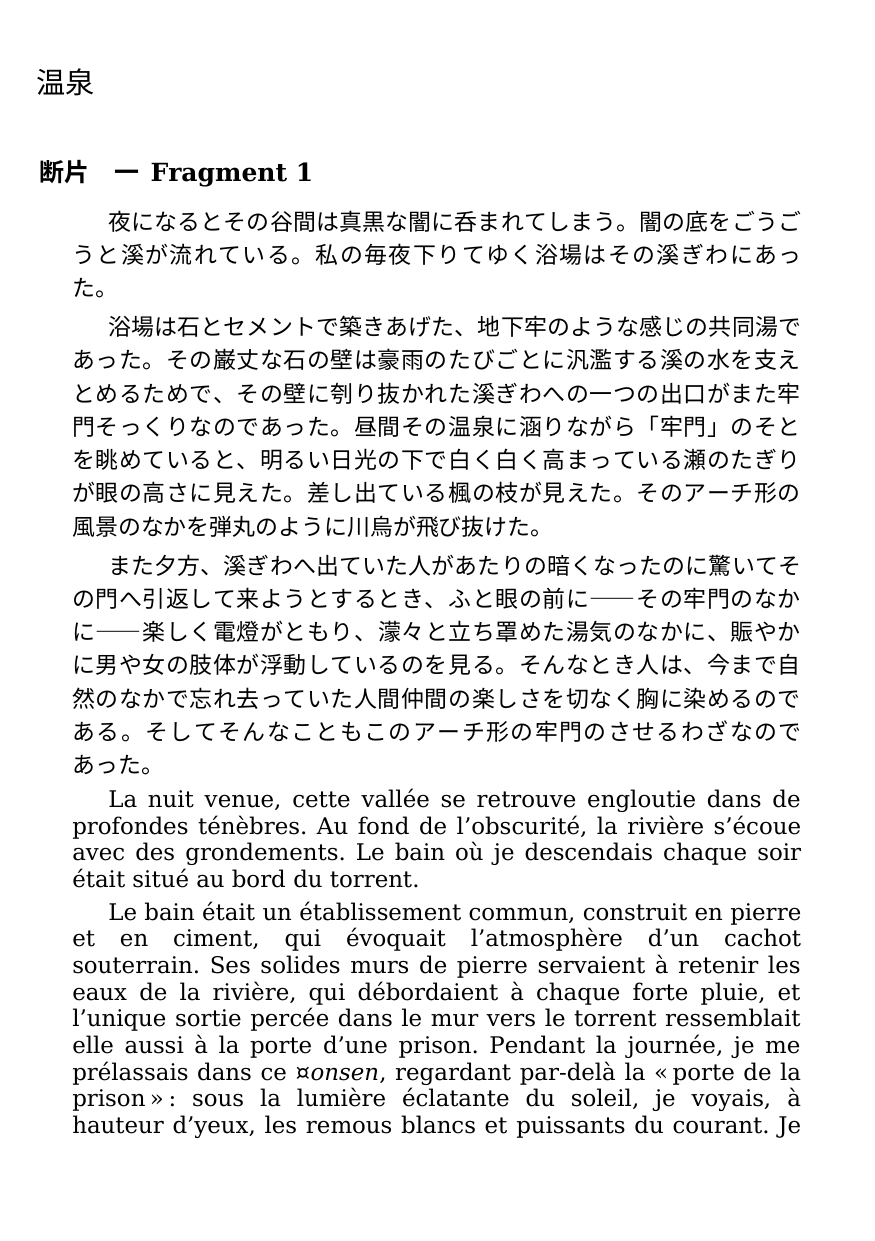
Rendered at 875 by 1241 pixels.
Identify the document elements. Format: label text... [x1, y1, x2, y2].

text 夜になるとその谷間は真黒な闇に呑まれてしまう。闇の底をごうごうと溪が流れている。私の毎夜下りてゆく浴場はその溪ぎわにあった。 [72, 203, 802, 303]
subtitle 温泉 [36, 60, 838, 102]
text また夕方、溪ぎわへ出ていた人があたりの暗くなったのに驚いてその門へ引返して来ようとするとき、ふと眼の前に――その牢門のなかに――楽しく電燈がともり、濛々と立ち罩めた湯気のなかに、賑やかに男や女の肢体が浮動しているのを見る。そんなとき人は、今まで自然のなかで忘れ去っていた人間仲間の楽しさを切なく胸に染めるのである。そしてそんなこともこのアーチ形の牢門のさせるわざなのであった。 [72, 548, 802, 780]
text Le bain était un établissement commun, construit en pierre et en ciment, qui évoquait l’atmosphère d’un cachot souterrain. Ses solides murs de pierre servaient à retenir les eaux de la rivière, qui débordaient à chaque forte pluie, et l’unique sortie percée dans le mur vers le torrent ressemblait elle aussi à la porte d’une prison. Pendant la journée, je me prélassais dans ce ¤onsen, regardant par-delà la « porte de la prison » : sous la lumière éclatante du soleil, je voyais, à hauteur d’yeux, les remous blancs et puissants du courant. Je [72, 899, 802, 1139]
text La nuit venue, cette vallée se retrouve engloutie dans de profondes ténèbres. Au fond de l’obscurité, la rivière s’écoue avec des grondements. Le bain où je descendais chaque soir était situé au bord du torrent. [72, 786, 802, 893]
text 浴場は石とセメントで築きあげた、地下牢のような感じの共同湯であった。その巌丈な石の壁は豪雨のたびごとに汎濫する溪の水を支えとめるためで、その壁に刳り抜かれた溪ぎわへの一つの出口がまた牢門そっくりなのであった。昼間その温泉に涵りながら「牢門」のそとを眺めていると、明るい日光の下で白く白く高まっている瀬のたぎりが眼の高さに見えた。差し出ている楓の枝が見えた。そのアーチ形の風景のなかを弾丸のように川烏が飛び抜けた。 [72, 309, 802, 542]
subtitle 断片 一 Fragment 1 [36, 149, 838, 192]
